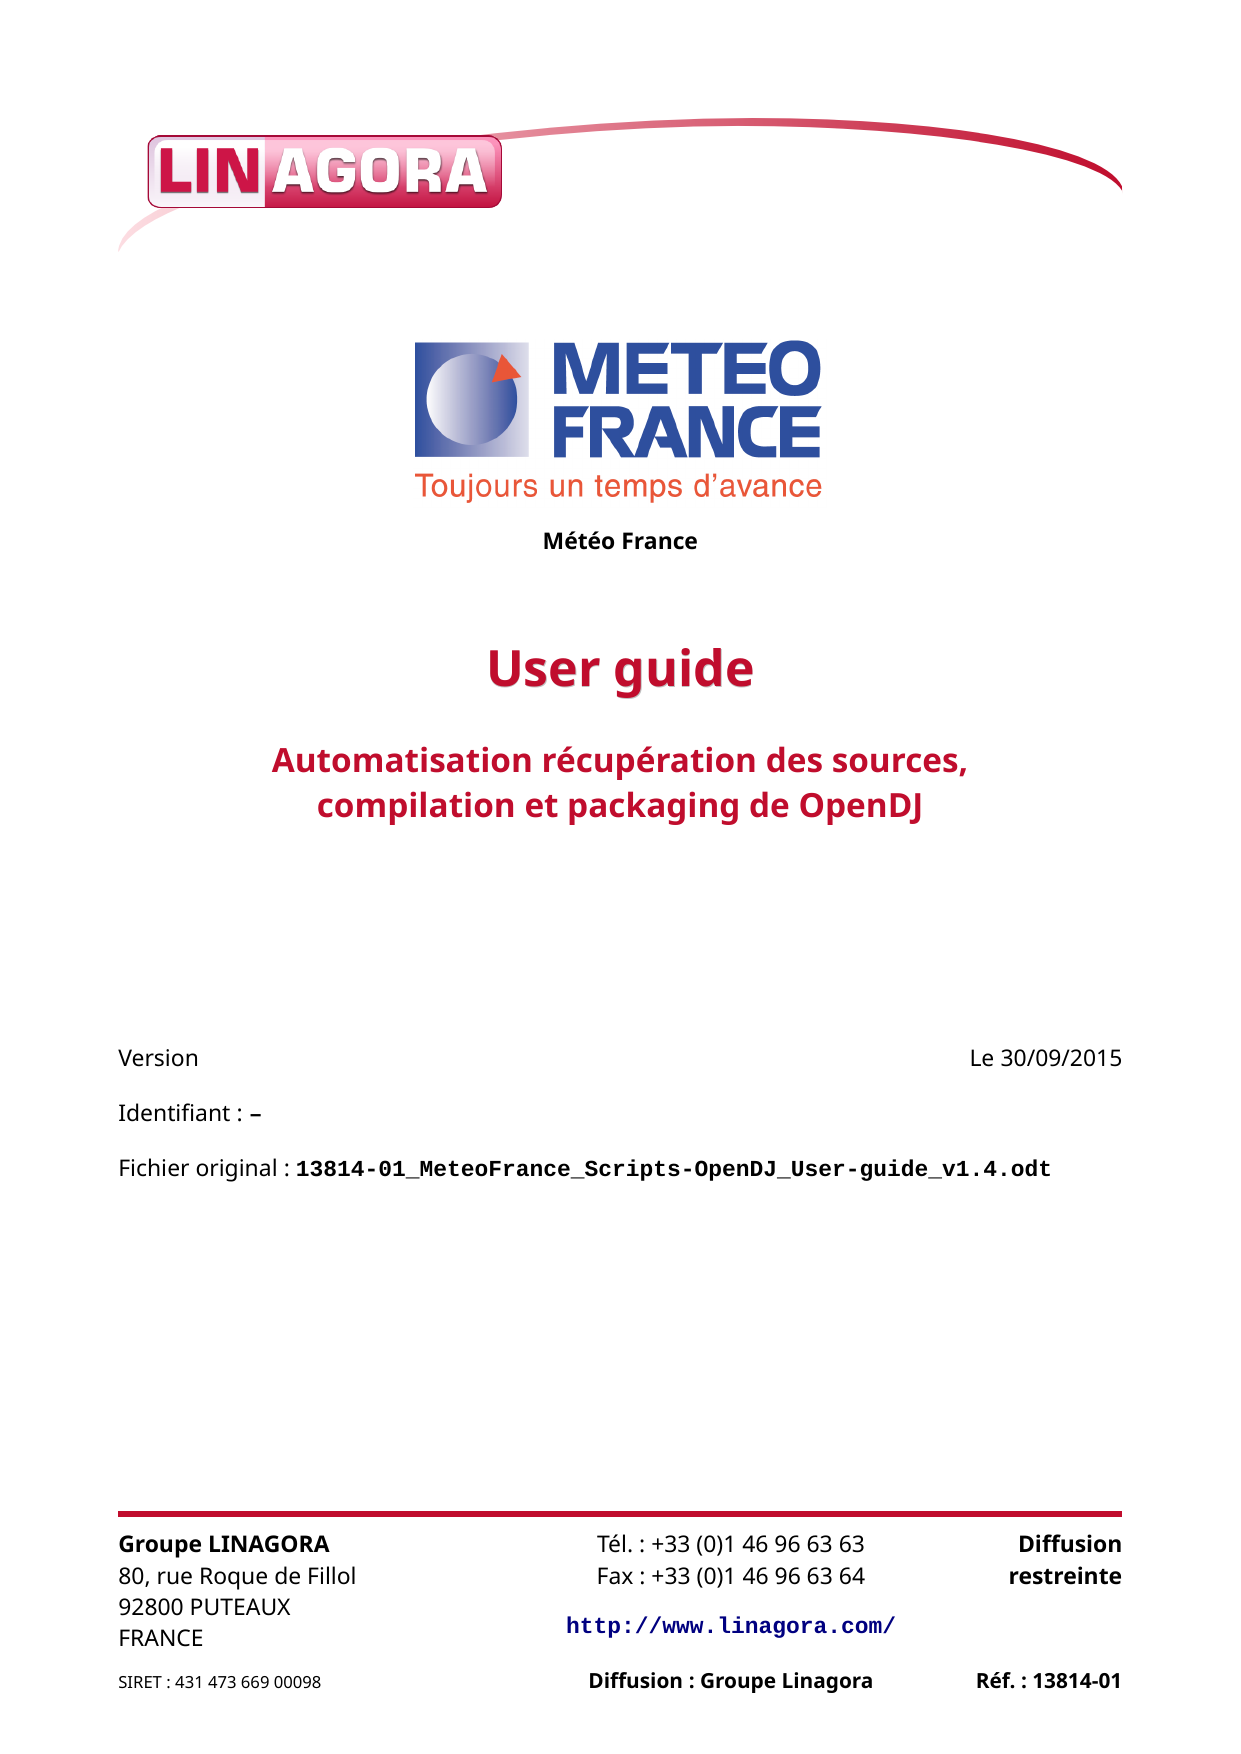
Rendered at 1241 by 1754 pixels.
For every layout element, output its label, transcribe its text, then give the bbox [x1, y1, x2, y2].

table_header [118, 281, 413, 519]
table_cell User guide [118, 563, 1122, 707]
table_cell [118, 834, 1122, 894]
table_cell Automatisation récupération des sources, compilation et packaging de OpenDJ [118, 708, 1122, 834]
table_cell Météo France [118, 519, 1122, 562]
picture [118, 118, 1123, 252]
table_cell [413, 508, 827, 519]
table_cell Version [118, 895, 620, 1079]
table_cell Fichier original : 13814-01_MeteoFrance_Scripts-OpenDJ_User-guide_v1.4.odt [118, 1134, 1122, 1189]
table_cell Identifiant : – [118, 1079, 1122, 1134]
table_header [413, 281, 827, 339]
picture [413, 339, 827, 508]
table_cell Le 30/09/2015 [620, 895, 1122, 1079]
table_header [827, 281, 1122, 519]
